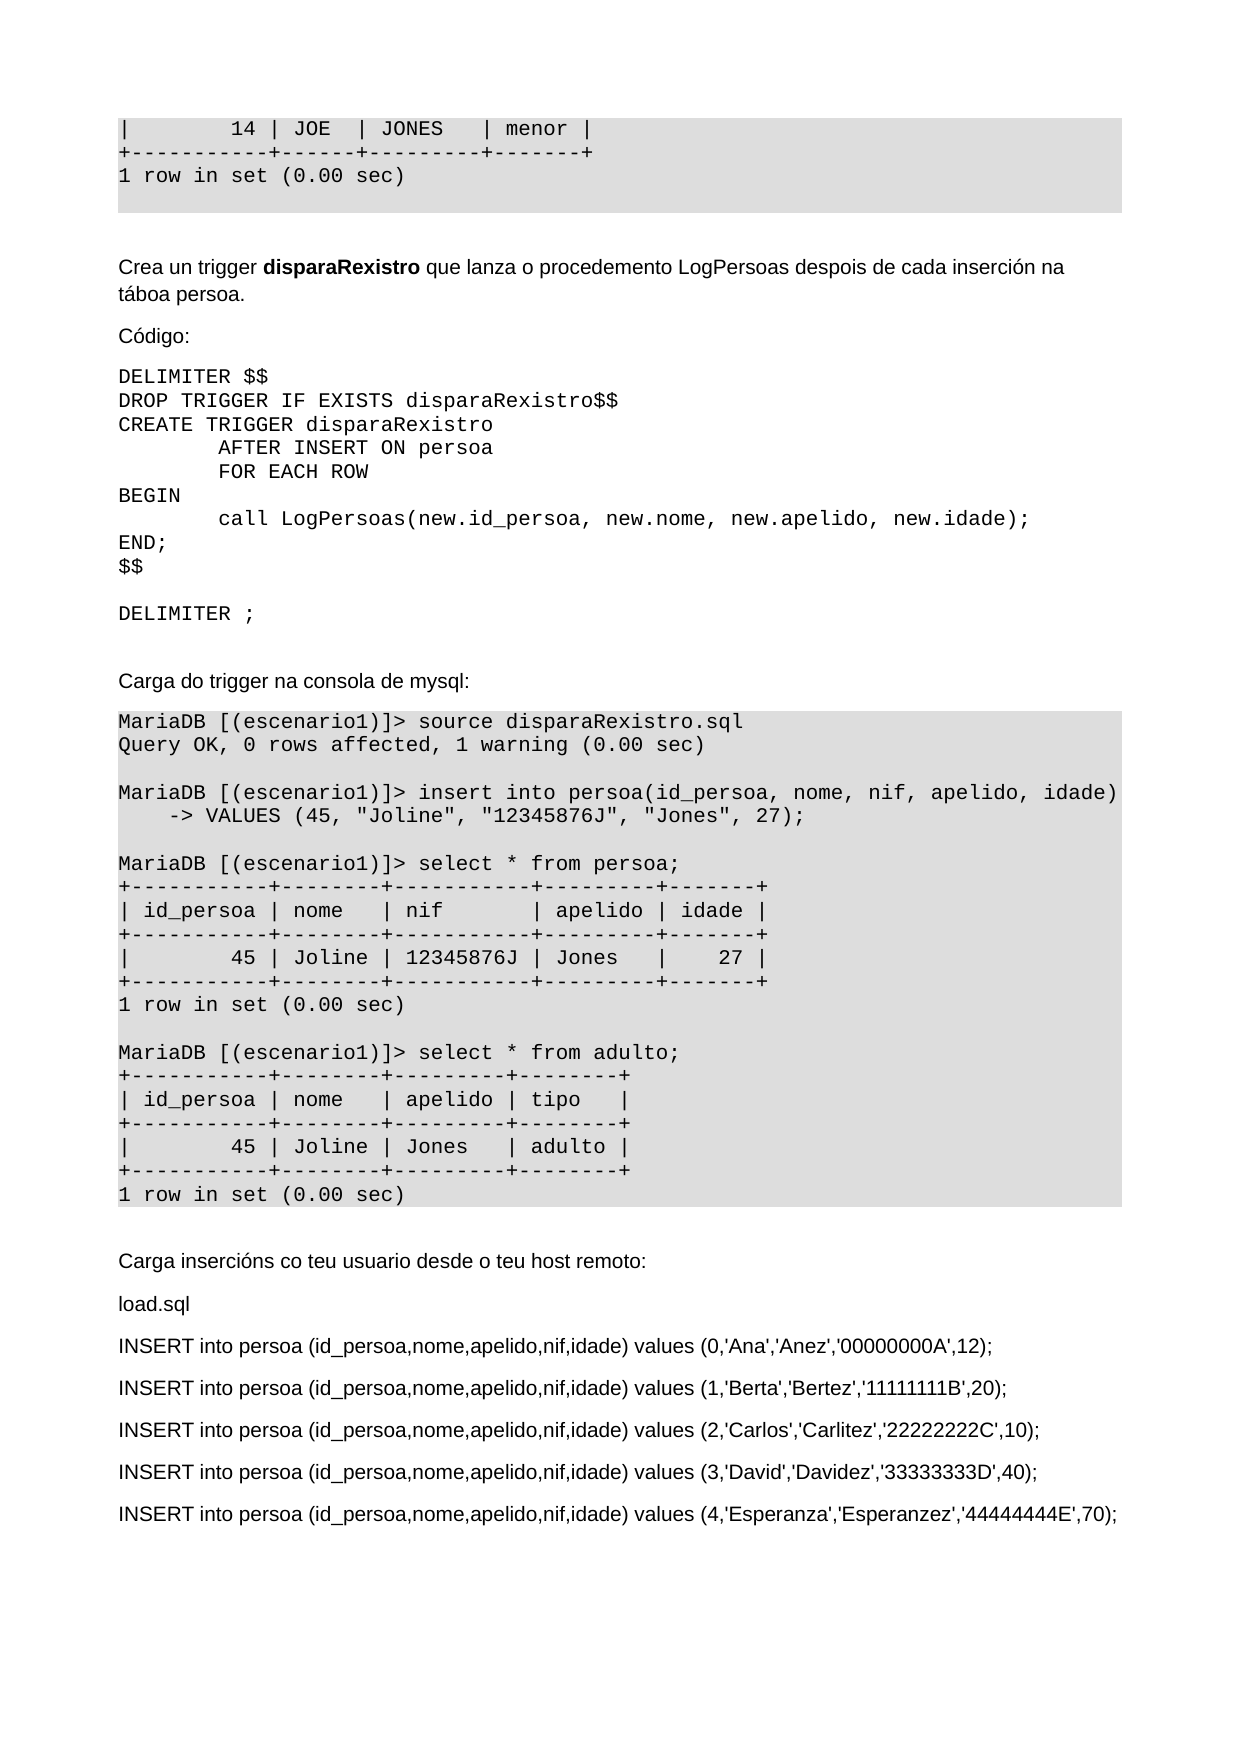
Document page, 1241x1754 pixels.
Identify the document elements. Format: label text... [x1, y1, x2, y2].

text 1 row in set (0.00 sec) [118, 1184, 1122, 1207]
text +-----------+--------+-----------+---------+-------+ [118, 876, 1122, 900]
text AFTER INSERT ON persoa [118, 437, 1122, 461]
text MariaDB [(escenario1)]> select * from persoa; [118, 853, 1122, 876]
text +-----------+--------+---------+--------+ [118, 1160, 1122, 1184]
text DELIMITER $$ [118, 366, 1122, 390]
text MariaDB [(escenario1)]> source disparaRexistro.sql [118, 711, 1122, 734]
text +-----------+--------+-----------+---------+-------+ [118, 971, 1122, 994]
text | 14 | JOE | JONES | menor | [118, 118, 1122, 142]
text MariaDB [(escenario1)]> insert into persoa(id_persoa, nome, nif, apelido, idade) [118, 782, 1122, 805]
text 1 row in set (0.00 sec) [118, 165, 1122, 189]
text | id_persoa | nome | nif | apelido | idade | [118, 900, 1122, 923]
text DROP TRIGGER IF EXISTS disparaRexistro$$ [118, 390, 1122, 414]
text load.sql [118, 1291, 1122, 1315]
text CREATE TRIGGER disparaRexistro [118, 414, 1122, 437]
text Carga do trigger na consola de mysql: [118, 669, 1122, 693]
text 1 row in set (0.00 sec) [118, 994, 1122, 1018]
text $$ [118, 556, 1122, 579]
text +-----------+--------+-----------+---------+-------+ [118, 923, 1122, 947]
text | id_persoa | nome | apelido | tipo | [118, 1089, 1122, 1113]
text +-----------+------+---------+-------+ [118, 142, 1122, 165]
text | 45 | Joline | Jones | adulto | [118, 1136, 1122, 1160]
text INSERT into persoa (id_persoa,nome,apelido,nif,idade) values (3,'David','Davidez','33333333D',40); [118, 1460, 1122, 1484]
text INSERT into persoa (id_persoa,nome,apelido,nif,idade) values (2,'Carlos','Carlitez','22222222C',10); [118, 1418, 1122, 1442]
text -> VALUES (45, "Joline", "12345876J", "Jones", 27); [118, 805, 1122, 829]
text FOR EACH ROW [118, 461, 1122, 485]
text Crea un trigger disparaRexistro que lanza o procedemento LogPersoas despois de cada inserción na táboa persoa. [118, 255, 1122, 306]
text INSERT into persoa (id_persoa,nome,apelido,nif,idade) values (1,'Berta','Bertez','11111111B',20); [118, 1376, 1122, 1399]
text Carga insercións co teu usuario desde o teu host remoto: [118, 1249, 1122, 1273]
text MariaDB [(escenario1)]> select * from adulto; [118, 1042, 1122, 1065]
text DELIMITER ; [118, 603, 1122, 627]
text BEGIN [118, 485, 1122, 508]
text Código: [118, 324, 1122, 348]
text Query OK, 0 rows affected, 1 warning (0.00 sec) [118, 734, 1122, 758]
text INSERT into persoa (id_persoa,nome,apelido,nif,idade) values (4,'Esperanza','Esperanzez','44444444E',70); [118, 1502, 1122, 1526]
text +-----------+--------+---------+--------+ [118, 1113, 1122, 1136]
text +-----------+--------+---------+--------+ [118, 1065, 1122, 1089]
text call LogPersoas(new.id_persoa, new.nome, new.apelido, new.idade); [118, 508, 1122, 532]
text | 45 | Joline | 12345876J | Jones | 27 | [118, 947, 1122, 971]
text INSERT into persoa (id_persoa,nome,apelido,nif,idade) values (0,'Ana','Anez','00000000A',12); [118, 1333, 1122, 1357]
text END; [118, 532, 1122, 556]
